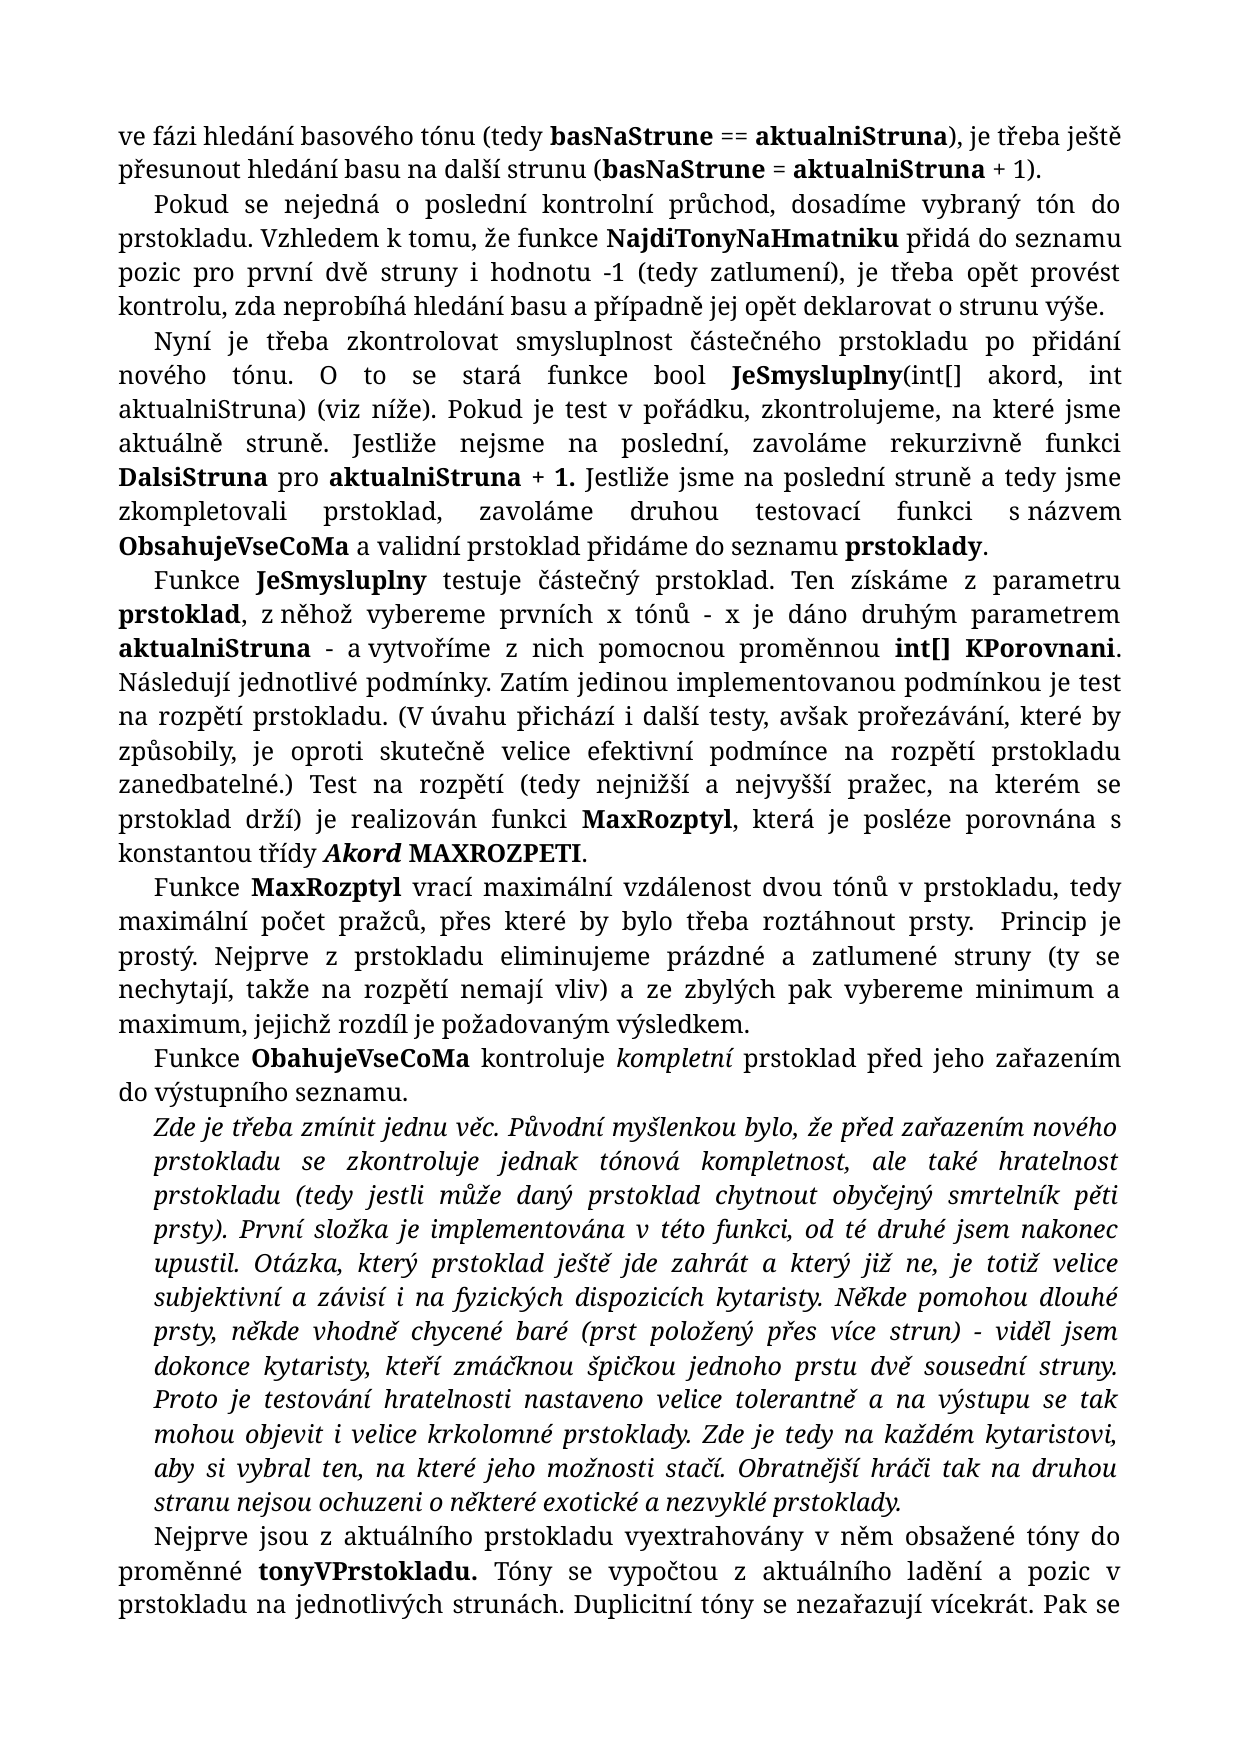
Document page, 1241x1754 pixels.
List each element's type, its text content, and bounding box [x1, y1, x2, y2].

text Nejprve jsou z aktuálního prstokladu vyextrahovány v něm obsažené tóny do proměnné tonyVPrstokladu. Tóny se vypočtou z aktuálního ladění a pozic v prstokladu na jednotlivých strunách. Duplicitní tóny se nezařazují vícekrát. Pak se [118, 1519, 1122, 1621]
text Funkce JeSmysluplny testuje částečný prstoklad. Ten získáme z parametru prstoklad, z něhož vybereme prvních x tónů - x je dáno druhým parametrem aktualniStruna - a vytvoříme z nich pomocnou proměnnou int[] KPorovnani. Následují jednotlivé podmínky. Zatím jedinou implementovanou podmínkou je test na rozpětí prstokladu. (V úvahu přichází i další testy, avšak prořezávání, které by způsobily, je oproti skutečně velice efektivní podmínce na rozpětí prstokladu zanedbatelné.) Test na rozpětí (tedy nejnižší a nejvyšší pražec, na kterém se prstoklad drží) je realizován funkci MaxRozptyl, která je posléze porovnána s konstantou třídy Akord MAXROZPETI. [118, 563, 1122, 869]
text Pokud se nejedná o poslední kontrolní průchod, dosadíme vybraný tón do prstokladu. Vzhledem k tomu, že funkce NajdiTonyNaHmatniku přidá do seznamu pozic pro první dvě struny i hodnotu -1 (tedy zatlumení), je třeba opět provést kontrolu, zda neprobíhá hledání basu a případně jej opět deklarovat o strunu výše. [118, 187, 1122, 323]
text Funkce MaxRozptyl vrací maximální vzdálenost dvou tónů v prstokladu, tedy maximální počet pražců, přes které by bylo třeba roztáhnout prsty. Princip je prostý. Nejprve z prstokladu eliminujeme prázdné a zatlumené struny (ty se nechytají, takže na rozpětí nemají vliv) a ze zbylých pak vybereme minimum a maximum, jejichž rozdíl je požadovaným výsledkem. [118, 870, 1122, 1040]
text ve fázi hledání basového tónu (tedy basNaStrune == aktualniStruna), je třeba ještě přesunout hledání basu na další strunu (basNaStrune = aktualniStruna + 1). [118, 118, 1122, 186]
text Zde je třeba zmínit jednu věc. Původní myšlenkou bylo, že před zařazením nového prstokladu se zkontroluje jednak tónová kompletnost, ale také hratelnost prstokladu (tedy jestli může daný prstoklad chytnout obyčejný smrtelník pěti prsty). První složka je implementována v této funkci, od té druhé jsem nakonec upustil. Otázka, který prstoklad ještě jde zahrát a který již ne, je totiž velice subjektivní a závisí i na fyzických dispozicích kytaristy. Někde pomohou dlouhé prsty, někde vhodně chycené baré (prst položený přes více strun) - viděl jsem dokonce kytaristy, kteří zmáčknou špičkou jednoho prstu dvě sousední struny. Proto je testování hratelnosti nastaveno velice tolerantně a na výstupu se tak mohou objevit i velice krkolomné prstoklady. Zde je tedy na každém kytaristovi, aby si vybral ten, na které jeho možnosti stačí. Obratnější hráči tak na druhou stranu nejsou ochuzeni o některé exotické a nezvyklé prstoklady. [153, 1110, 1122, 1518]
text Nyní je třeba zkontrolovat smysluplnost částečného prstokladu po přidání nového tónu. O to se stará funkce bool JeSmysluplny(int[] akord, int aktualniStruna) (viz níže). Pokud je test v pořádku, zkontrolujeme, na které jsme aktuálně struně. Jestliže nejsme na poslední, zavoláme rekurzivně funkci DalsiStruna pro aktualniStruna + 1. Jestliže jsme na poslední struně a tedy jsme zkompletovali prstoklad, zavoláme druhou testovací funkci s názvem ObsahujeVseCoMa a validní prstoklad přidáme do seznamu prstoklady. [118, 324, 1122, 562]
text Funkce ObahujeVseCoMa kontroluje kompletní prstoklad před jeho zařazením do výstupního seznamu. [118, 1041, 1122, 1109]
